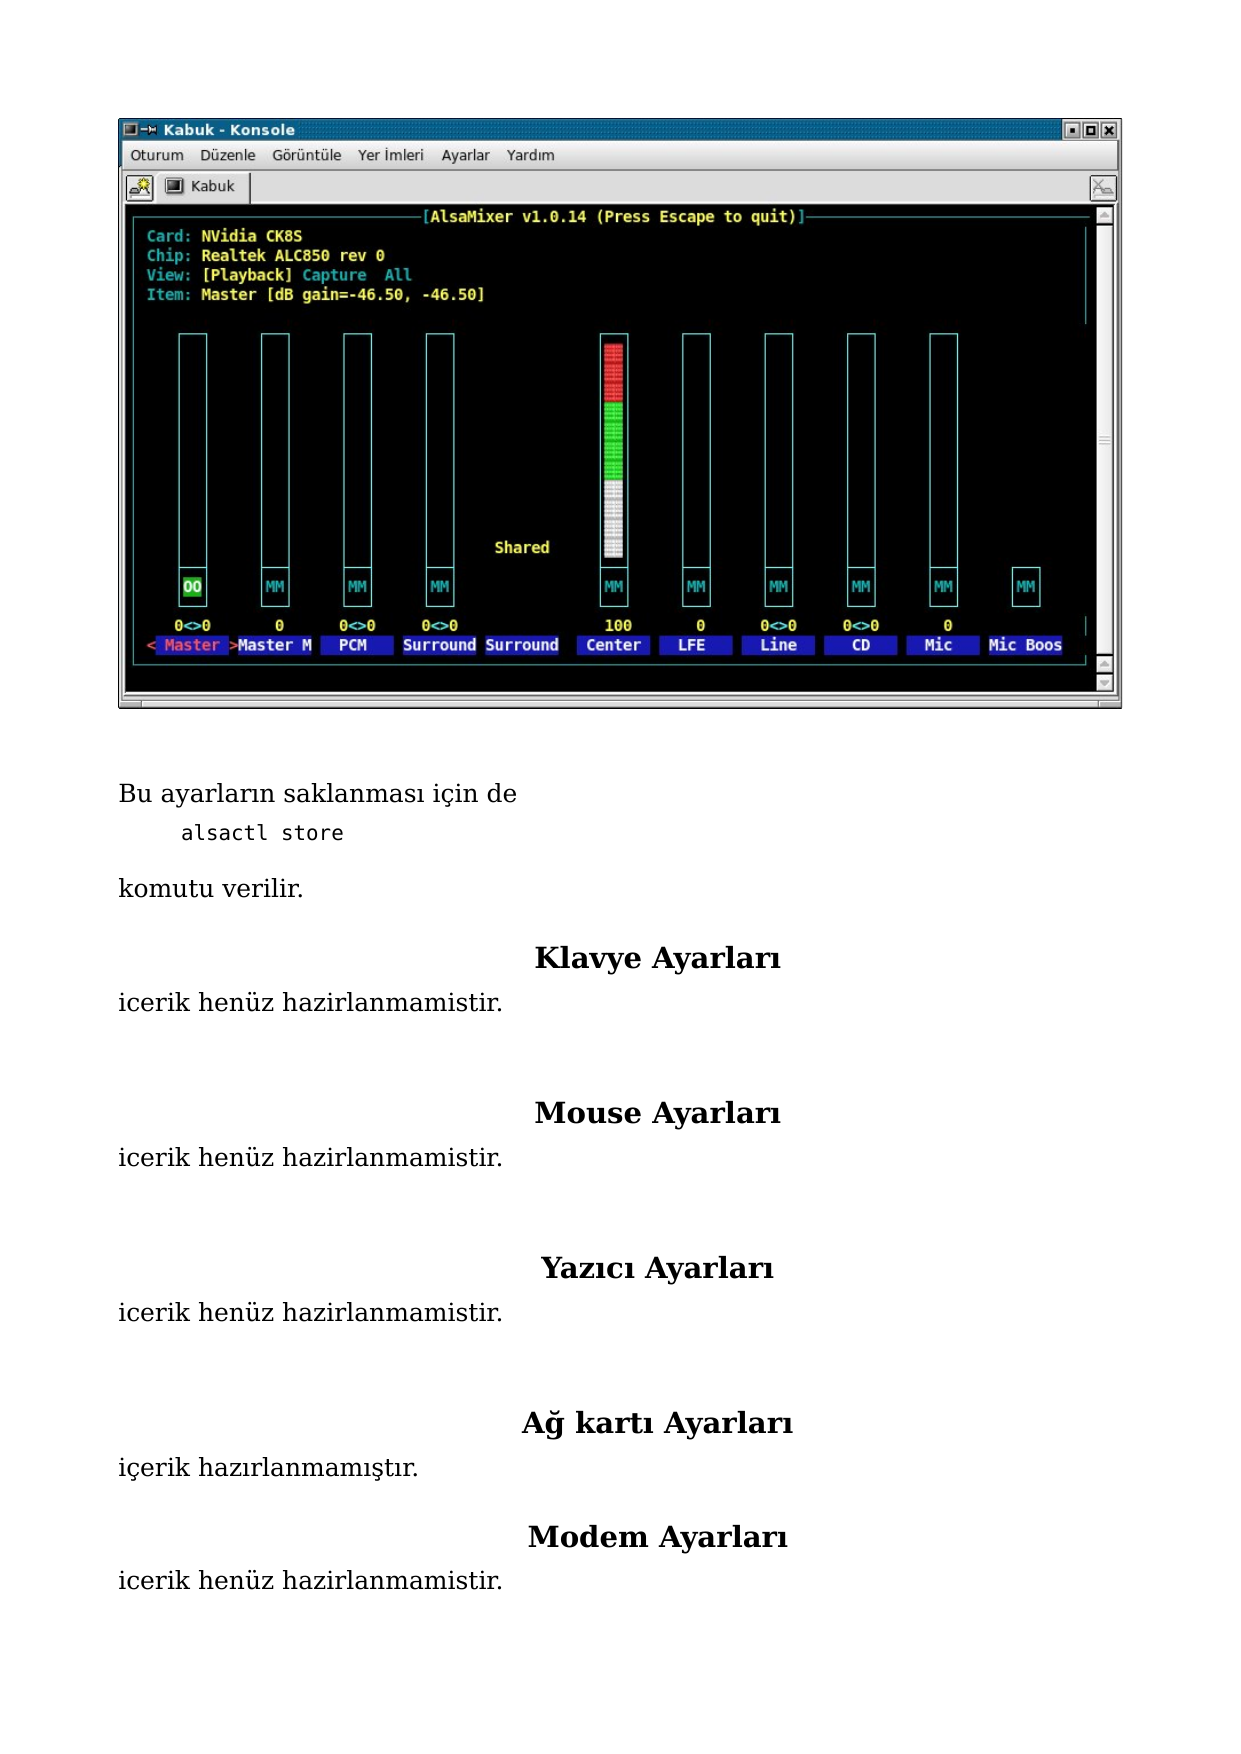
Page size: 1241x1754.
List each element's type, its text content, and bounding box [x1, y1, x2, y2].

text icerik henüz hazirlanmamistir. [118, 1567, 1122, 1596]
text icerik henüz hazirlanmamistir. [118, 1143, 1122, 1172]
subtitle Modem Ayarları [118, 1520, 1122, 1554]
text komutu verilir. [118, 874, 1122, 903]
text Bu ayarların saklanması için de [118, 750, 1122, 808]
subtitle Ağ kartı Ayarları [118, 1406, 1122, 1441]
picture [118, 118, 1123, 709]
text icerik henüz hazirlanmamistir. [118, 1298, 1122, 1327]
text içerik hazırlanmamıştır. [118, 1453, 1122, 1482]
subtitle Yazıcı Ayarları [118, 1251, 1122, 1286]
text alsactl store [118, 821, 1122, 845]
subtitle Klavye Ayarları [118, 941, 1122, 975]
text icerik henüz hazirlanmamistir. [118, 988, 1122, 1017]
subtitle Mouse Ayarları [118, 1096, 1122, 1130]
